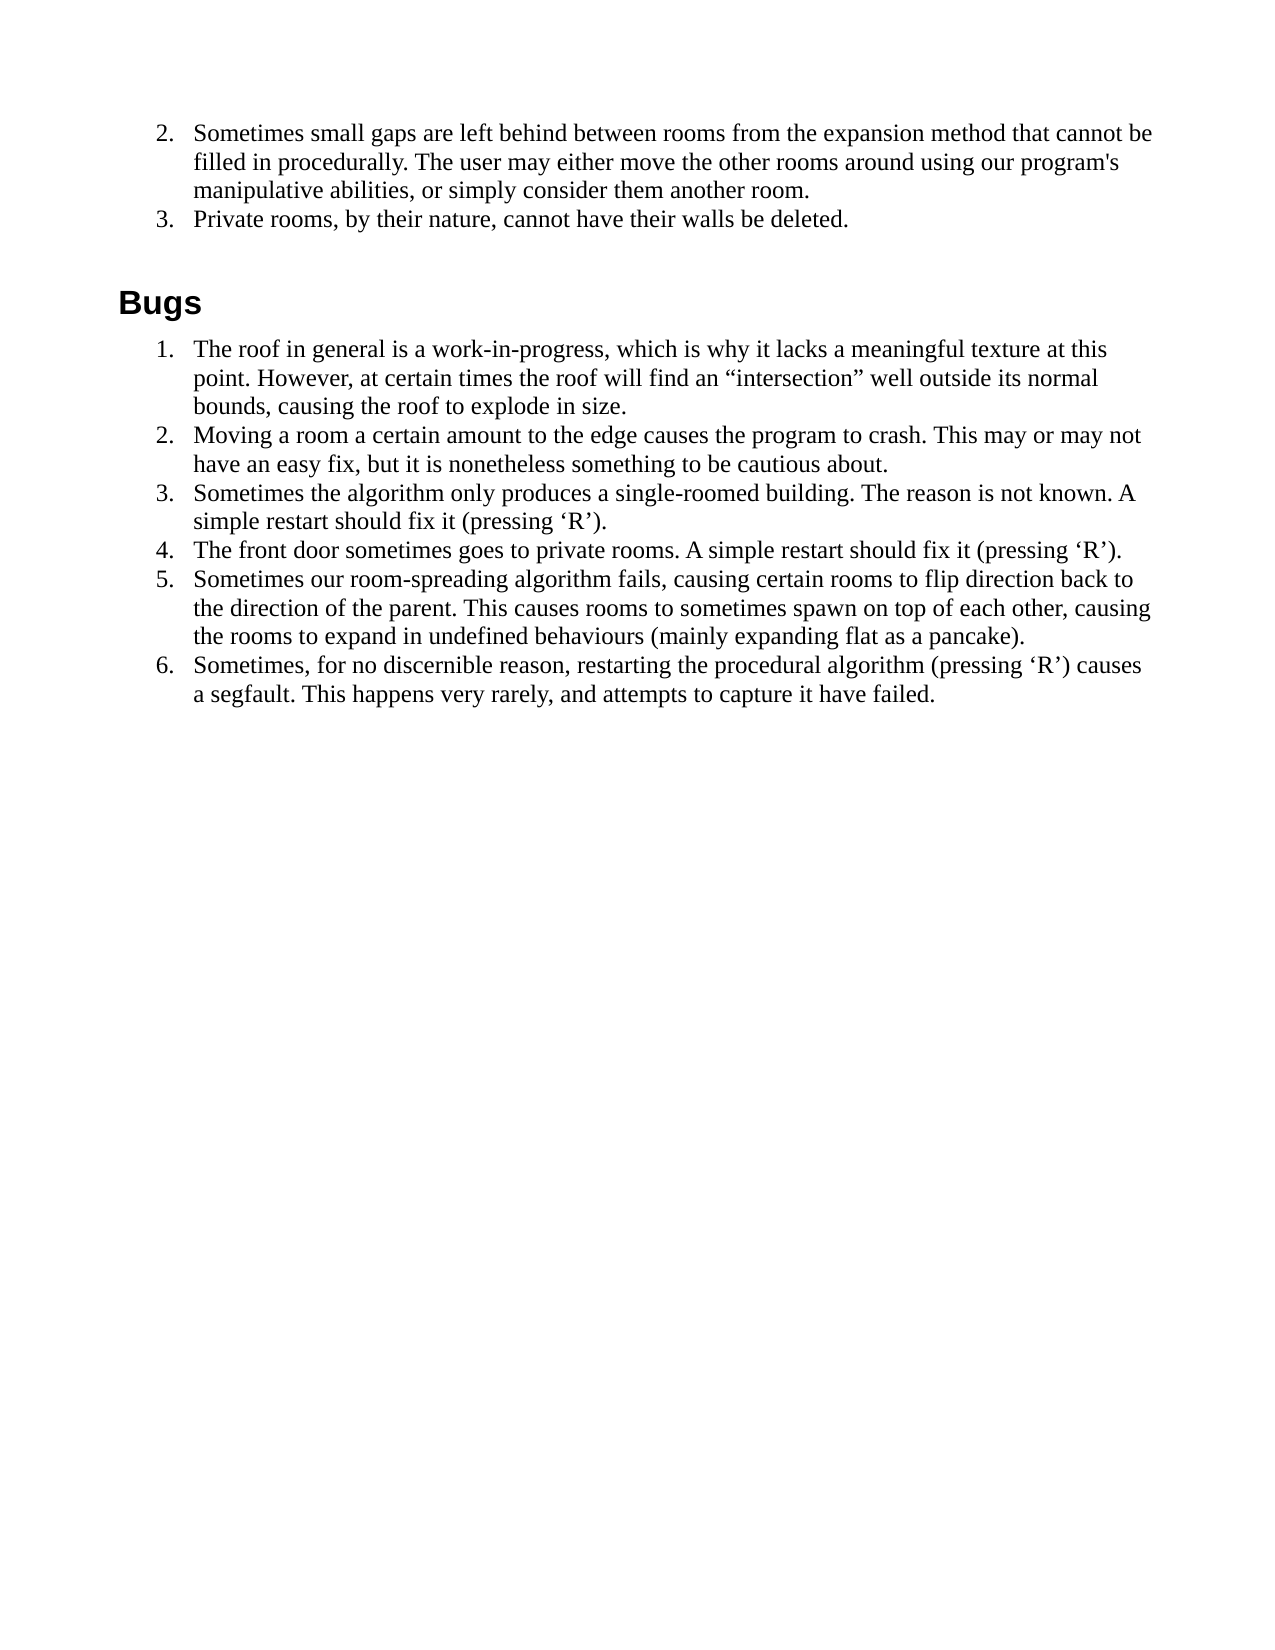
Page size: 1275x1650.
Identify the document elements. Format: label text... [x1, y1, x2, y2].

list The roof in general is a work-in-progress, which is why it lacks a meaningful texture at this point. However, at certain times the roof will find an “intersection” well outside its normal bounds, causing the roof to explode in size. [156, 334, 1157, 420]
list Sometimes small gaps are left behind between rooms from the expansion method that cannot be filled in procedurally. The user may either move the other rooms around using our program's manipulative abilities, or simply consider them another room. [156, 118, 1157, 204]
list The front door sometimes goes to private rooms. A simple restart should fix it (pressing ‘R’). [156, 535, 1157, 564]
subtitle Bugs [118, 283, 1157, 321]
list Sometimes, for no discernible reason, restarting the procedural algorithm (pressing ‘R’) causes a segfault. This happens very rarely, and attempts to capture it have failed. [156, 650, 1157, 708]
list Moving a room a certain amount to the edge causes the program to crash. This may or may not have an easy fix, but it is nonetheless something to be cautious about. [156, 420, 1157, 478]
list Sometimes our room-spreading algorithm fails, causing certain rooms to flip direction back to the direction of the parent. This causes rooms to sometimes spawn on top of each other, causing the rooms to expand in undefined behaviours (mainly expanding flat as a pancake). [156, 564, 1157, 650]
list Sometimes the algorithm only produces a single-roomed building. The reason is not known. A simple restart should fix it (pressing ‘R’). [156, 478, 1157, 535]
list Private rooms, by their nature, cannot have their walls be deleted. [156, 204, 1157, 233]
